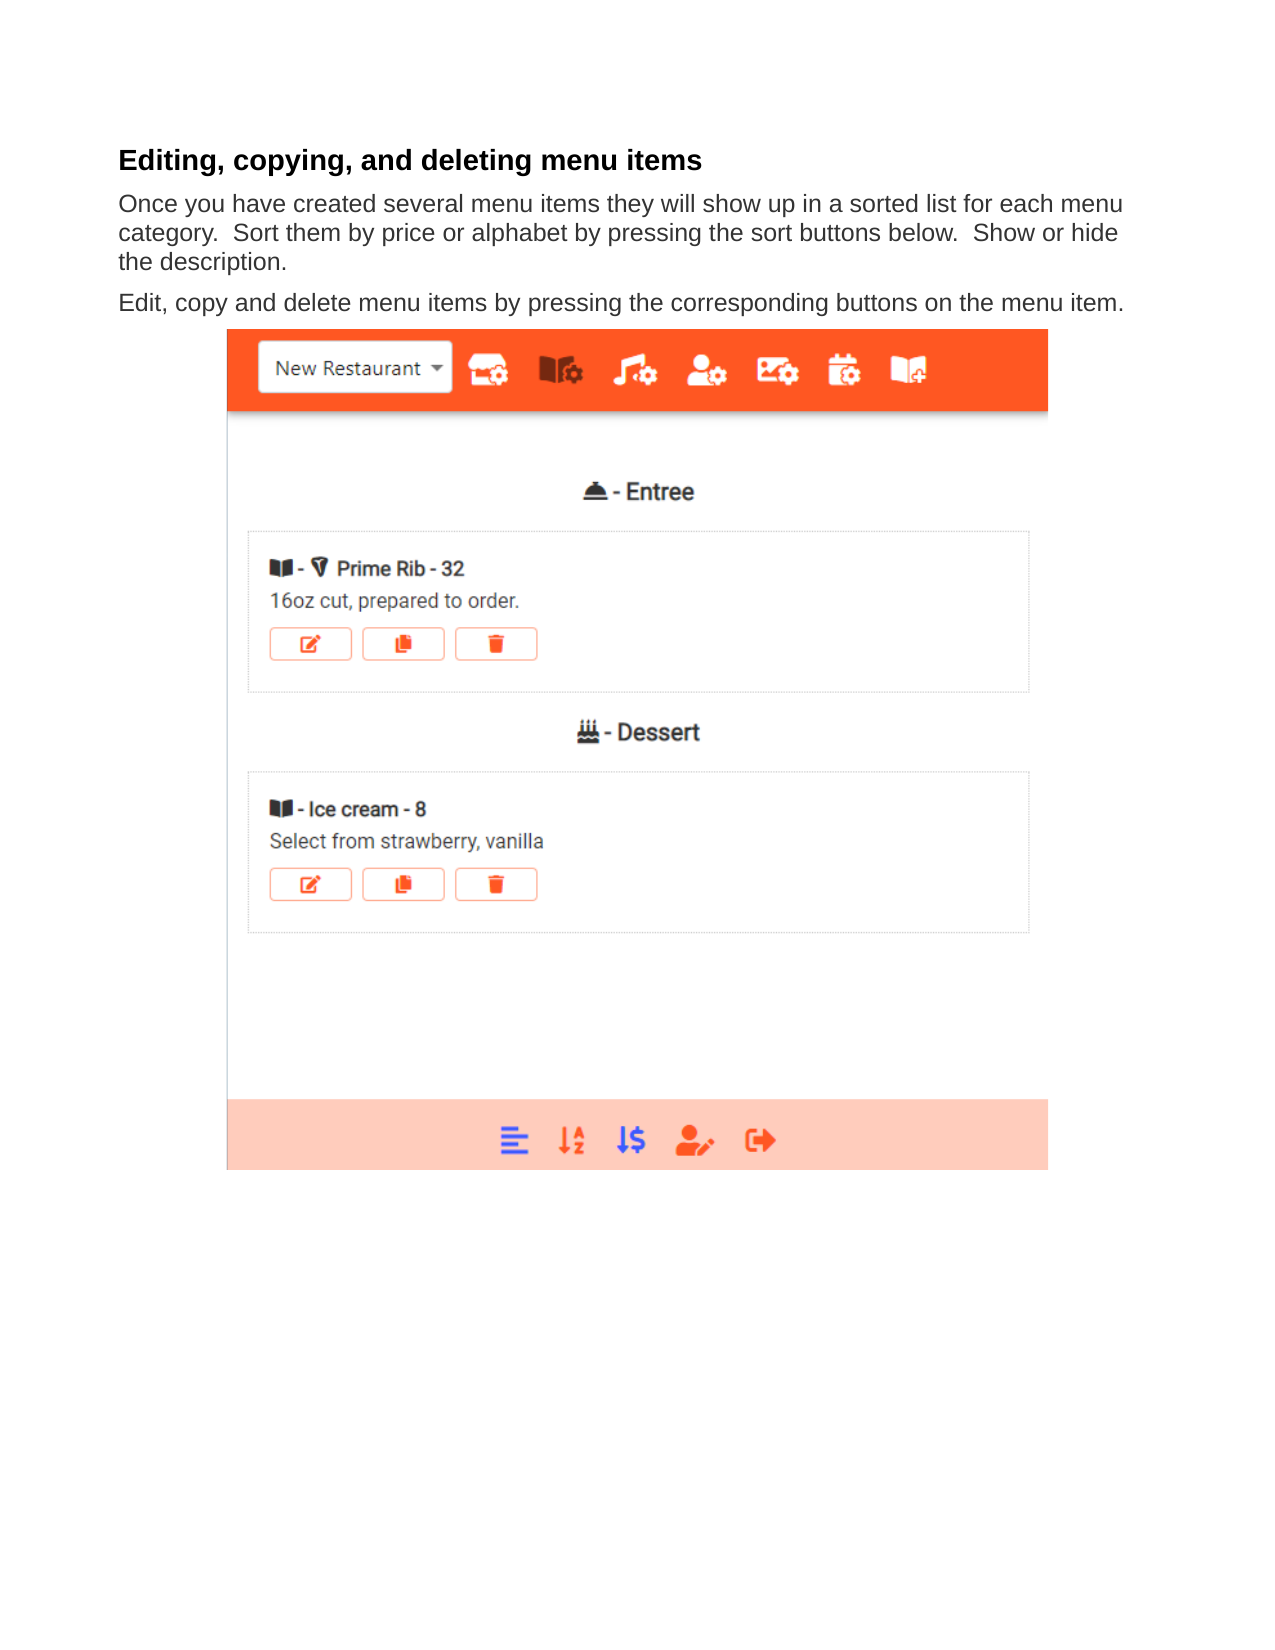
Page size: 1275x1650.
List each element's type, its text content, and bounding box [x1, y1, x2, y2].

text Once you have created several menu items they will show up in a sorted list for each menu category. Sort them by price or alphabet by pressing the sort buttons below. Show or hide the description. [118, 189, 1157, 275]
subtitle Editing, copying, and deleting menu items [118, 143, 1157, 177]
picture [226, 329, 1049, 1170]
text Edit, copy and delete menu items by pressing the corresponding buttons on the menu item. [118, 288, 1157, 317]
